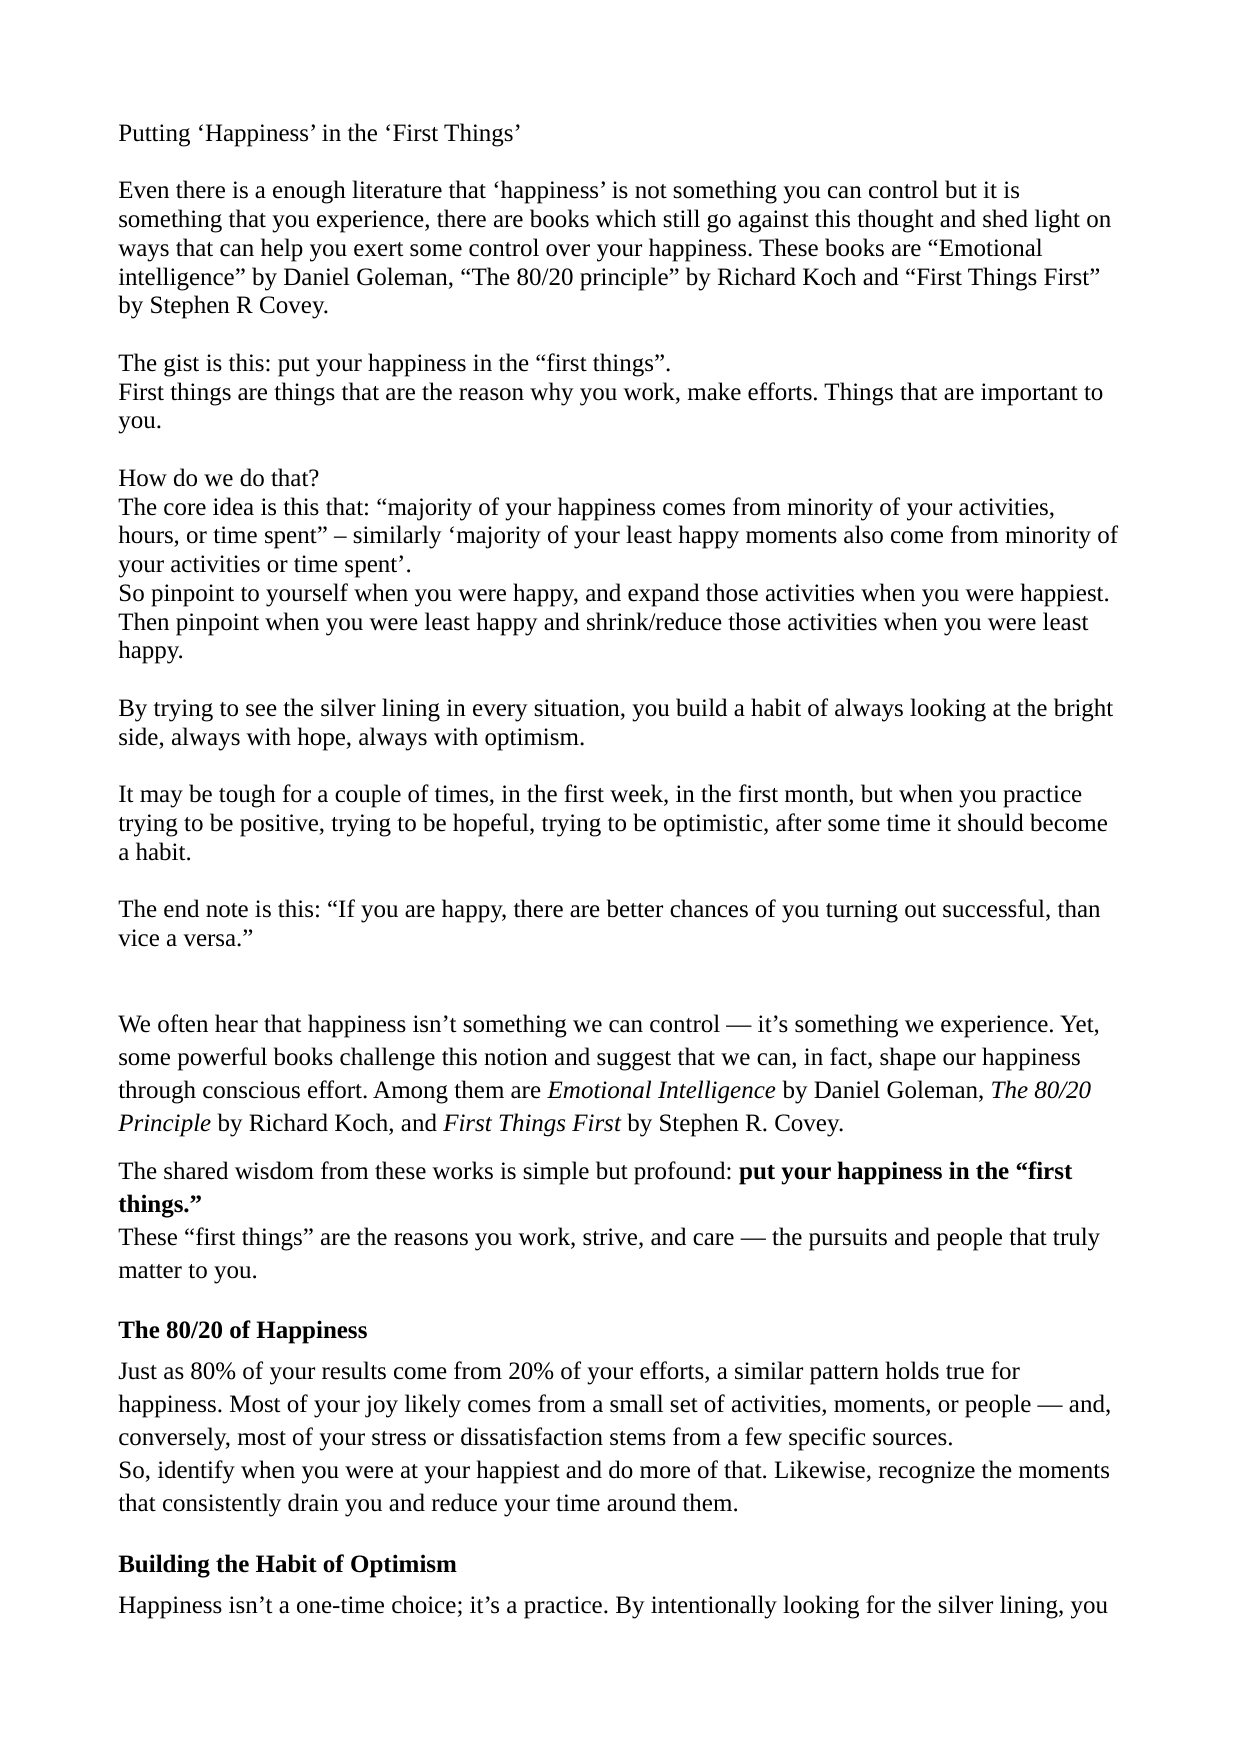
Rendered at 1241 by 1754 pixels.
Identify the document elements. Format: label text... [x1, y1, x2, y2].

text How do we do that? [118, 463, 1122, 492]
text So pinpoint to yourself when you were happy, and expand those activities when you were happiest. Then pinpoint when you were least happy and shrink/reduce those activities when you were least happy. [118, 578, 1122, 664]
text The core idea is this that: “majority of your happiness comes from minority of your activities, hours, or time spent” – similarly ‘majority of your least happy moments also come from minority of your activities or time spent’. [118, 492, 1122, 578]
table_header We often hear that happiness isn’t something we can control — it’s something we experience. Yet, some powerful books challenge this notion and suggest that we can, in fact, shape our happiness through conscious effort. Among them are Emotional Intelligence by Daniel Goleman, The 80/20 Principle by Richard Koch, and First Things First by Stephen R. Covey. The shared wisdom from these works is simple but profound: put your happiness in the “first things.” These “first things” are the reasons you work, strive, and care — the pursuits and people that truly matter to you. The 80/20 of Happiness Just as 80% of your results come from 20% of your efforts, a similar pattern holds true for happiness. Most of your joy likely comes from a small set of activities, moments, or people — and, conversely, most of your stress or dissatisfaction stems from a few specific sources. So, identify when you were at your happiest and do more of that. Likewise, recognize the moments that consistently drain you and reduce your time around them. Building the Habit of Optimism Happiness isn’t a one-time choice; it’s a practice. By intentionally looking for the silver lining, you [118, 1009, 1122, 1619]
text Even there is a enough literature that ‘happiness’ is not something you can control but it is something that you experience, there are books which still go against this thought and shed light on ways that can help you exert some control over your happiness. These books are “Emotional intelligence” by Daniel Goleman, “The 80/20 principle” by Richard Koch and “First Things First” by Stephen R Covey. [118, 176, 1122, 319]
text The gist is this: put your happiness in the “first things”. [118, 348, 1122, 377]
text Putting ‘Happiness’ in the ‘First Things’ [118, 118, 1122, 147]
text It may be tough for a couple of times, in the first week, in the first month, but when you practice trying to be positive, trying to be hopeful, trying to be optimistic, after some time it should become a habit. [118, 779, 1122, 866]
text By trying to see the silver lining in every situation, you build a habit of always looking at the bright side, always with hope, always with optimism. [118, 693, 1122, 751]
text First things are things that are the reason why you work, make efforts. Things that are important to you. [118, 377, 1122, 434]
text The end note is this: “If you are happy, there are better chances of you turning out successful, than vice a versa.” [118, 894, 1122, 952]
